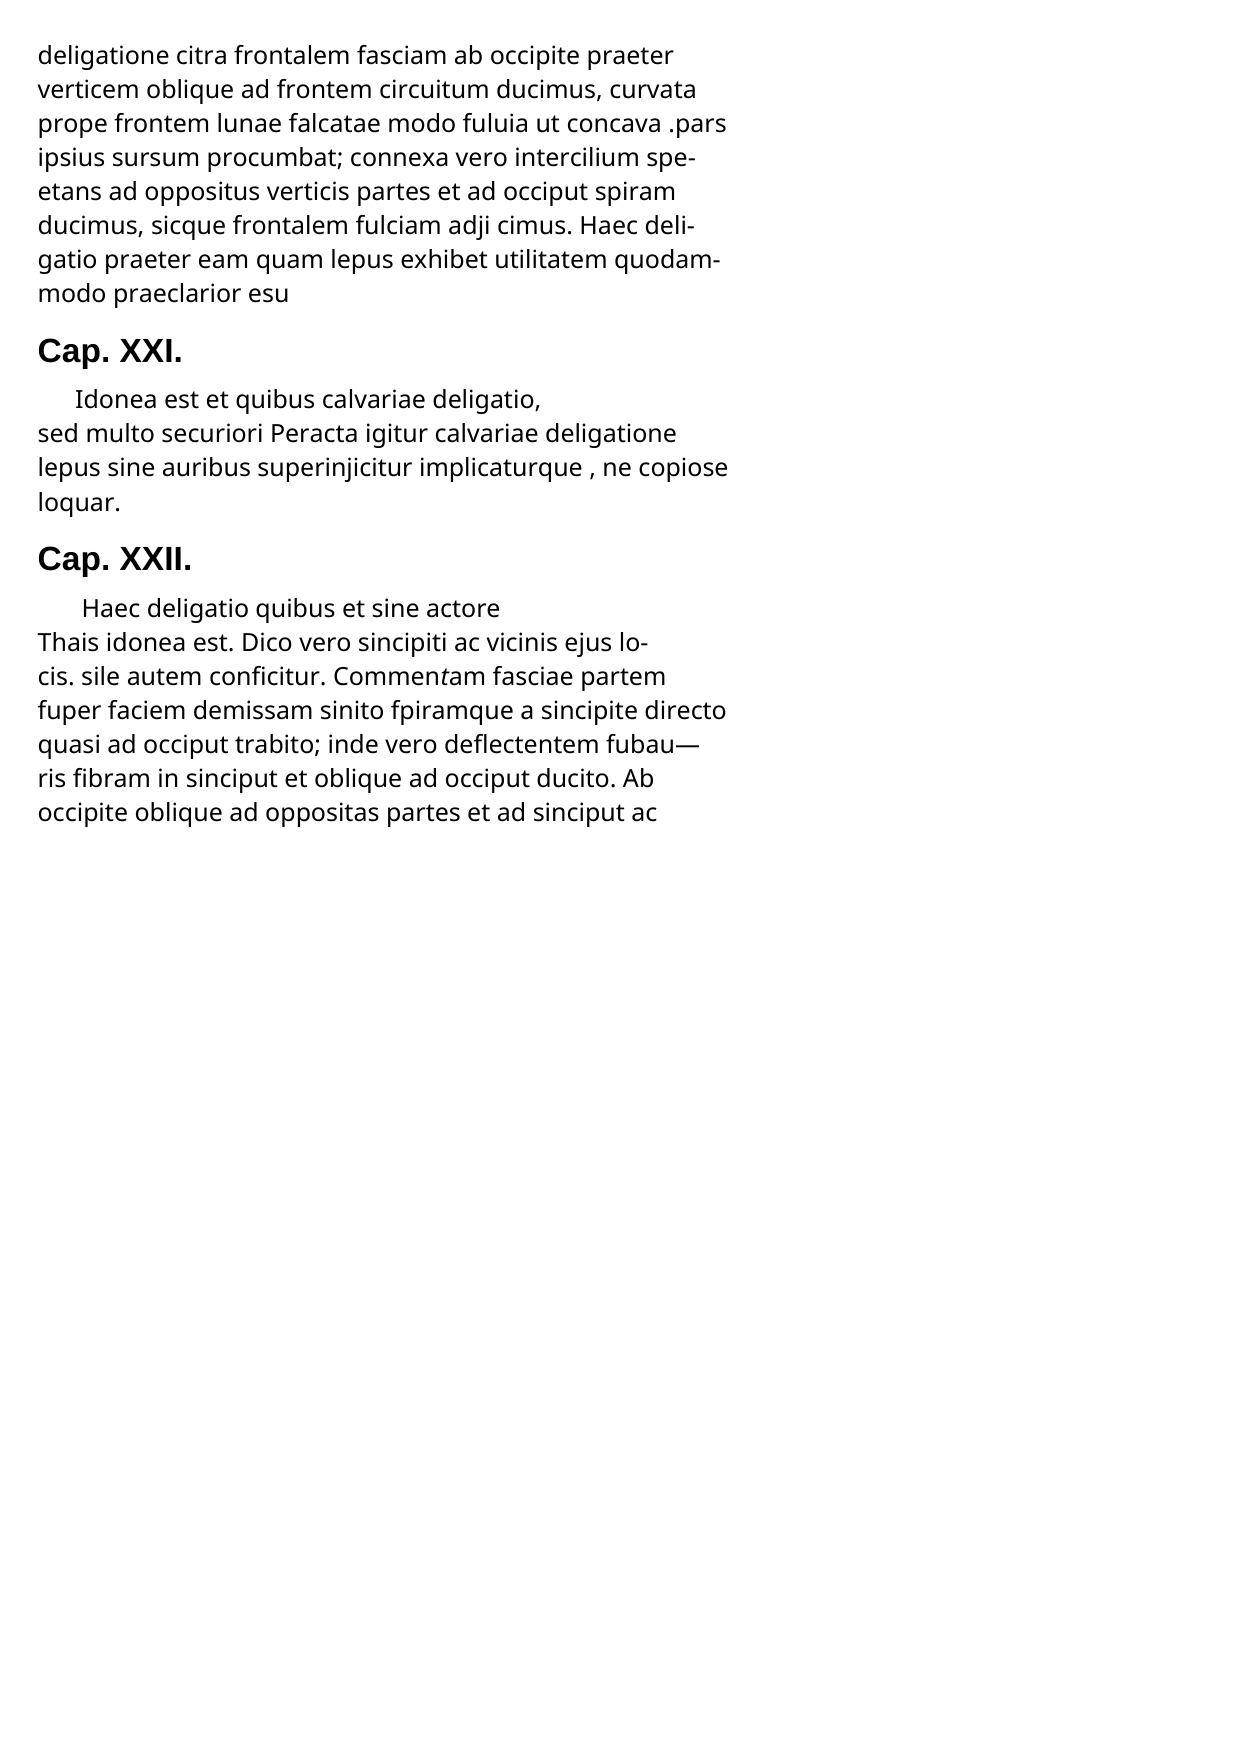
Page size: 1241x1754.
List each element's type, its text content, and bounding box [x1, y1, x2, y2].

text Idonea est et quibus calvariae deligatio, sed multo securiori Peracta igitur calvariae deligatione lepus sine auribus superinjicitur implicaturque , ne copiose loquar. [37, 382, 1203, 518]
text deligatione citra frontalem fasciam ab occipite praeter verticem oblique ad frontem circuitum ducimus, curvata prope frontem lunae falcatae modo fuluia ut concava .pars ipsius sursum procumbat; connexa vero intercilium spe- etans ad oppositus verticis partes et ad occiput spiram ducimus, sicque frontalem fulciam adji cimus. Haec deli- gatio praeter eam quam lepus exhibet utilitatem quodam- modo praeclarior esu [37, 37, 1203, 310]
text Haec deligatio quibus et sine actore Thais idonea est. Dico vero sincipiti ac vicinis ejus lo- cis. sile autem conficitur. Commentam fasciae partem fuper faciem demissam sinito fpiramque a sincipite directo quasi ad occiput trabito; inde vero deflectentem fubau— ris fibram in sinciput et oblique ad occiput ducito. Ab occipite oblique ad oppositas partes et ad sinciput ac [37, 590, 1203, 829]
subtitle Cap. XXII. [37, 539, 1203, 578]
subtitle Cap. XXI. [37, 331, 1203, 369]
